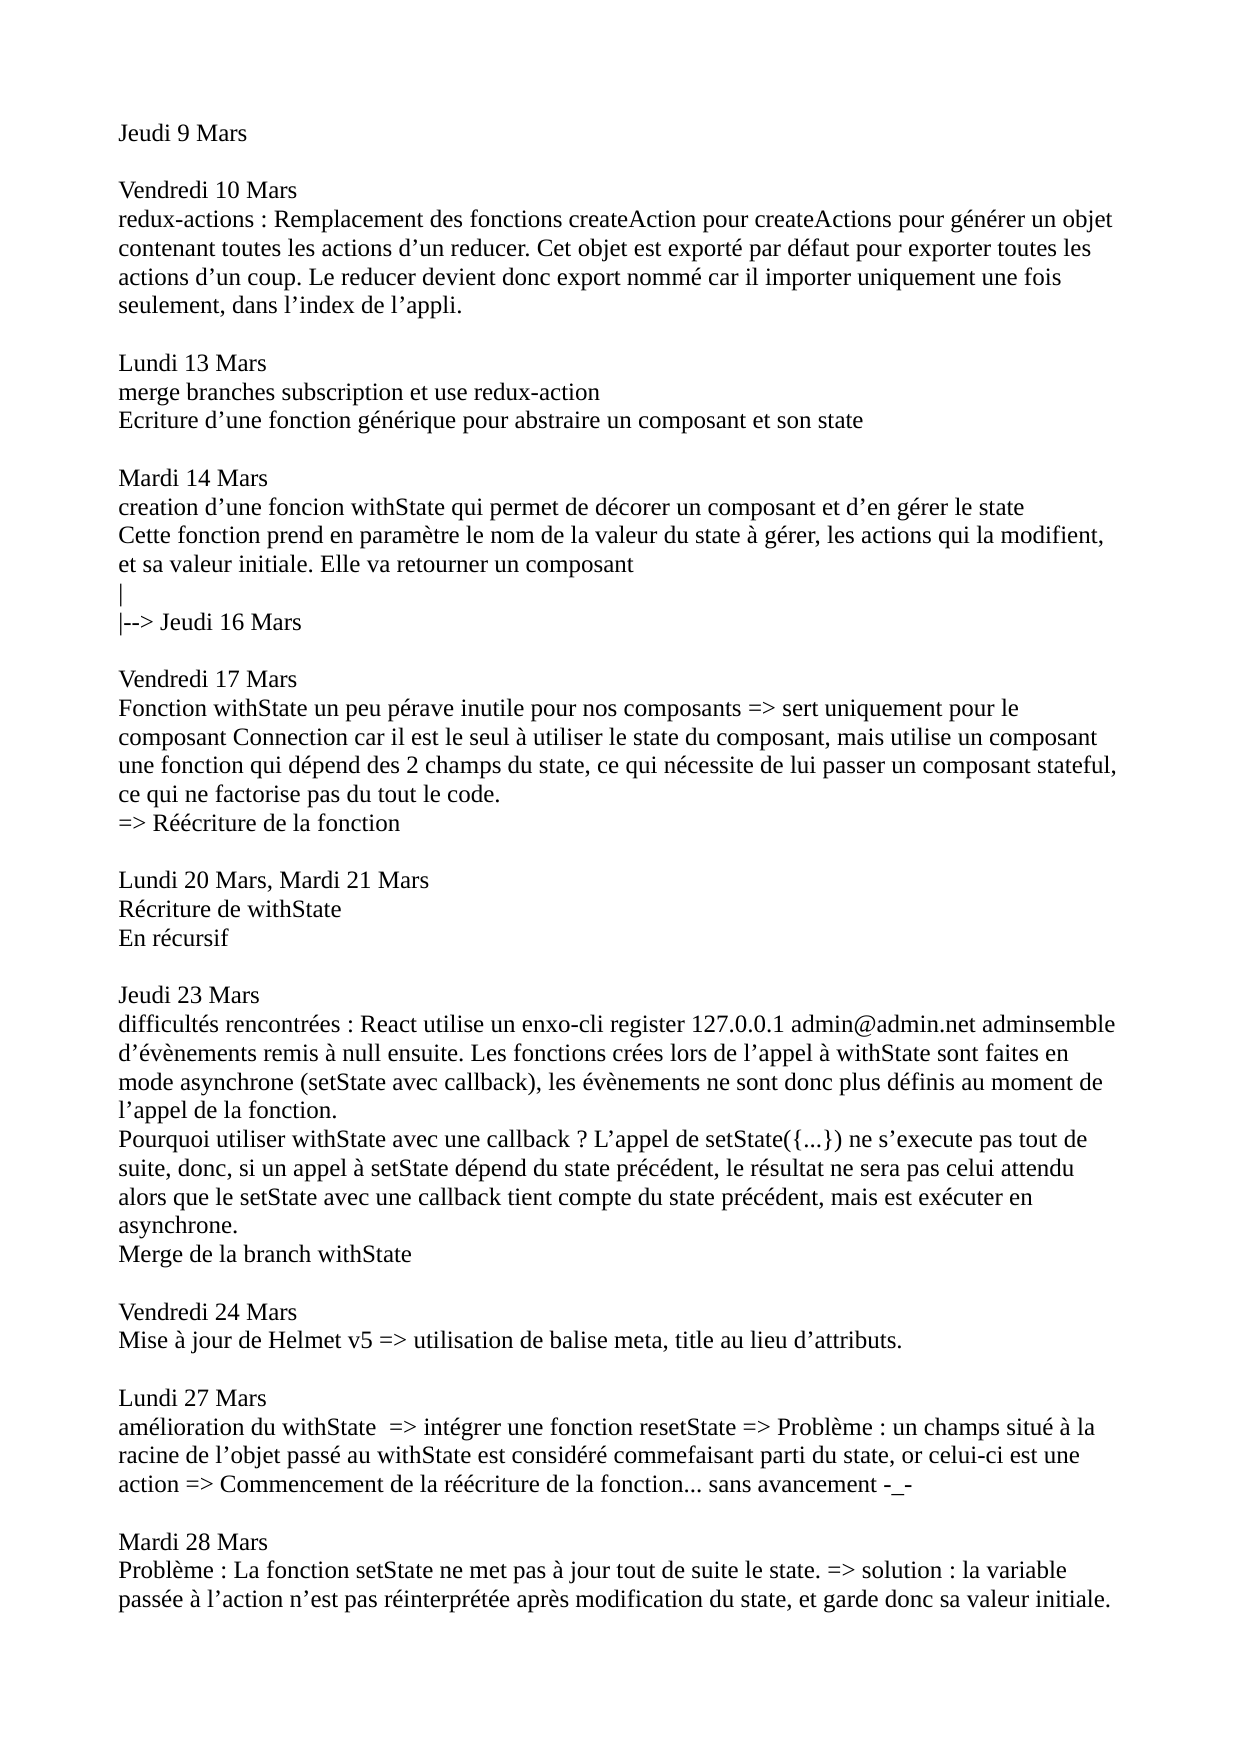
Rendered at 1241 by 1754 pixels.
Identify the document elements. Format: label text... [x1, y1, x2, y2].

text Pourquoi utiliser withState avec une callback ? L’appel de setState({...}) ne s’execute pas tout de suite, donc, si un appel à setState dépend du state précédent, le résultat ne sera pas celui attendu alors que le setState avec une callback tient compte du state précédent, mais est exécuter en asynchrone. [118, 1124, 1122, 1239]
text Merge de la branch withState [118, 1239, 1122, 1268]
text creation d’une foncion withState qui permet de décorer un composant et d’en gérer le state [118, 492, 1122, 521]
text Jeudi 23 Mars [118, 981, 1122, 1009]
text Lundi 13 Mars [118, 348, 1122, 377]
text Mardi 14 Mars [118, 463, 1122, 492]
text Récriture de withState [118, 894, 1122, 923]
text Lundi 20 Mars, Mardi 21 Mars [118, 866, 1122, 894]
text amélioration du withState => intégrer une fonction resetState => Problème : un champs situé à la racine de l’objet passé au withState est considéré commefaisant parti du state, or celui-ci est une action => Commencement de la réécriture de la fonction... sans avancement -_- [118, 1412, 1122, 1498]
text Ecriture d’une fonction générique pour abstraire un composant et son state [118, 406, 1122, 434]
text difficultés rencontrées : React utilise un enxo-cli register 127.0.0.1 admin@admin.net adminsemble d’évènements remis à null ensuite. Les fonctions crées lors de l’appel à withState sont faites en mode asynchrone (setState avec callback), les évènements ne sont donc plus définis au moment de l’appel de la fonction. [118, 1009, 1122, 1124]
text => Réécriture de la fonction [118, 808, 1122, 837]
text Jeudi 9 Mars [118, 118, 1122, 147]
text Vendredi 10 Mars [118, 176, 1122, 204]
text Fonction withState un peu pérave inutile pour nos composants => sert uniquement pour le composant Connection car il est le seul à utiliser le state du composant, mais utilise un composant une fonction qui dépend des 2 champs du state, ce qui nécessite de lui passer un composant stateful, ce qui ne factorise pas du tout le code. [118, 693, 1122, 808]
text En récursif [118, 923, 1122, 952]
text merge branches subscription et use redux-action [118, 377, 1122, 406]
text Mardi 28 Mars [118, 1527, 1122, 1556]
text redux-actions : Remplacement des fonctions createAction pour createActions pour générer un objet contenant toutes les actions d’un reducer. Cet objet est exporté par défaut pour exporter toutes les actions d’un coup. Le reducer devient donc export nommé car il importer uniquement une fois seulement, dans l’index de l’appli. [118, 204, 1122, 319]
text Vendredi 24 Mars [118, 1297, 1122, 1326]
text | [118, 578, 1122, 607]
text Lundi 27 Mars [118, 1383, 1122, 1412]
text Vendredi 17 Mars [118, 664, 1122, 693]
text Problème : La fonction setState ne met pas à jour tout de suite le state. => solution : la variable passée à l’action n’est pas réinterprétée après modification du state, et garde donc sa valeur initiale. [118, 1556, 1122, 1613]
text Mise à jour de Helmet v5 => utilisation de balise meta, title au lieu d’attributs. [118, 1326, 1122, 1354]
text |--> Jeudi 16 Mars [118, 607, 1122, 636]
text Cette fonction prend en paramètre le nom de la valeur du state à gérer, les actions qui la modifient, et sa valeur initiale. Elle va retourner un composant [118, 521, 1122, 578]
